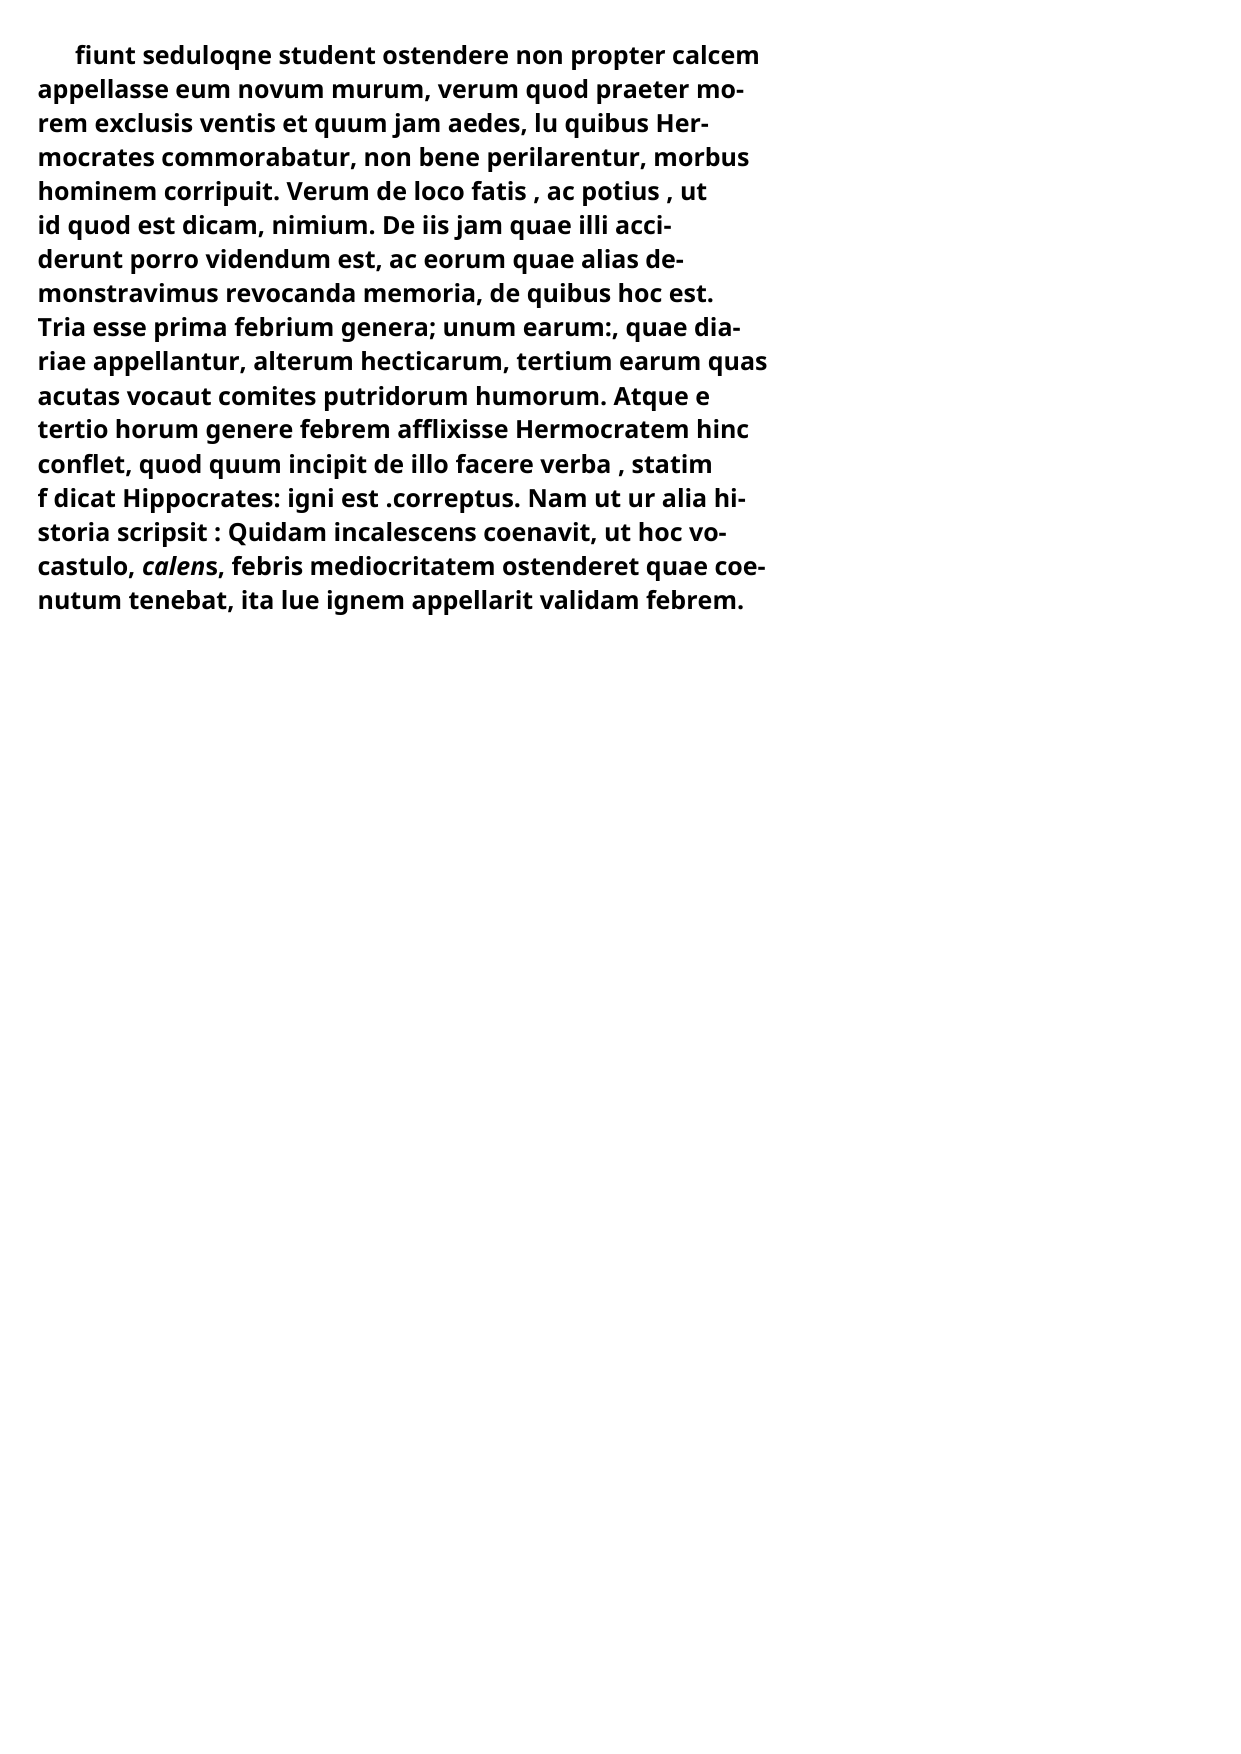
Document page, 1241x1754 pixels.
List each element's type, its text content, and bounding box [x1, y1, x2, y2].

text fiunt seduloqne student ostendere non propter calcem appellasse eum novum murum, verum quod praeter mo- rem exclusis ventis et quum jam aedes, lu quibus Her- mocrates commorabatur, non bene perilarentur, morbus hominem corripuit. Verum de loco fatis , ac potius , ut id quod est dicam, nimium. De iis jam quae illi acci- derunt porro videndum est, ac eorum quae alias de- monstravimus revocanda memoria, de quibus hoc est. Tria esse prima febrium genera; unum earum:, quae dia- riae appellantur, alterum hecticarum, tertium earum quas acutas vocaut comites putridorum humorum. Atque e tertio horum genere febrem afflixisse Hermocratem hinc conflet, quod quum incipit de illo facere verba , statim f dicat Hippocrates: igni est .correptus. Nam ut ur alia hi- storia scripsit : Quidam incalescens coenavit, ut hoc vo- castulo, calens, febris mediocritatem ostenderet quae coe- nutum tenebat, ita lue ignem appellarit validam febrem. [37, 37, 1203, 617]
